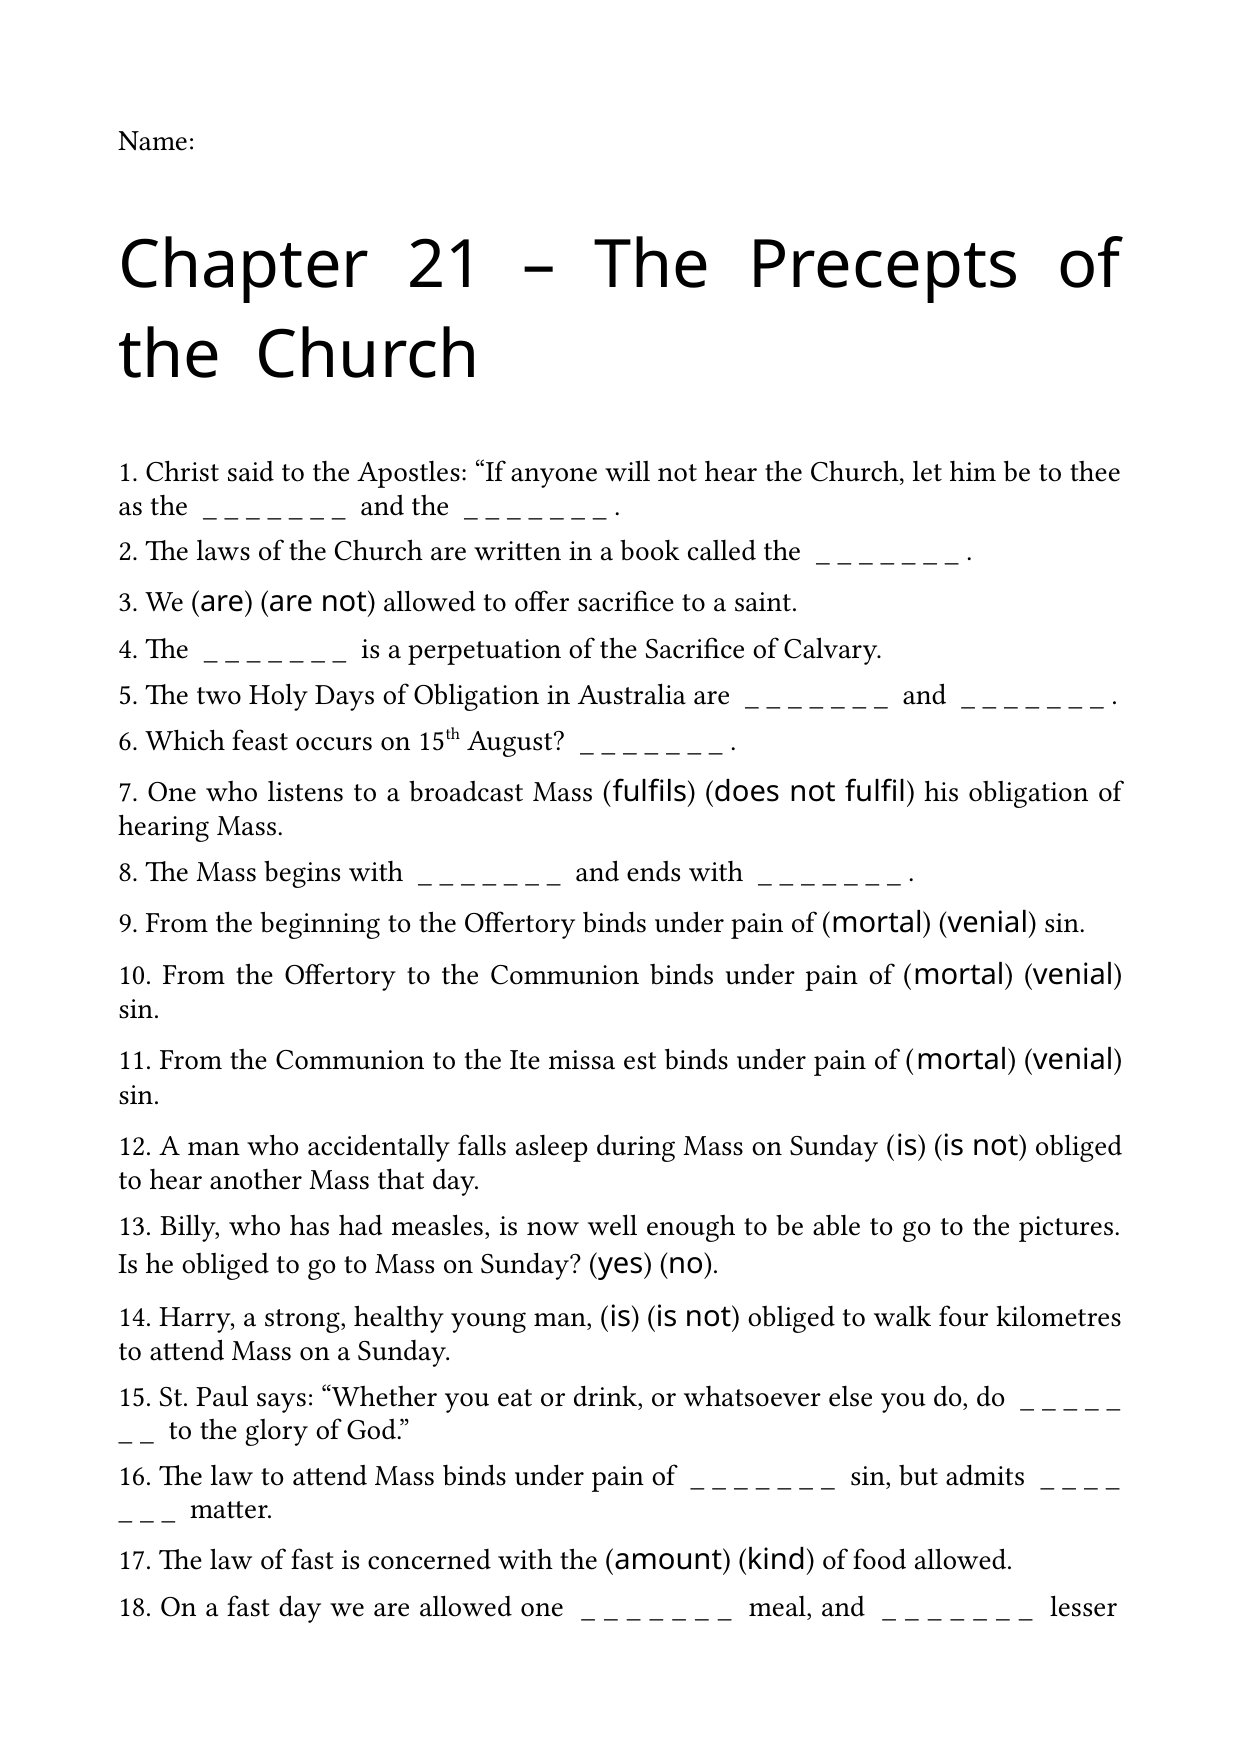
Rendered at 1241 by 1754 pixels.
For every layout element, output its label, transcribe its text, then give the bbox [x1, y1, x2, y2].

text 12. A man who accidentally falls asleep during Mass on Sunday (is) (is not) obliged to hear another Mass that day. [118, 1124, 1122, 1197]
text 9. From the beginning to the Offertory binds under pain of (mortal) (venial) sin. [118, 901, 1122, 941]
text 15. St. Paul says: “Whether you eat or drink, or whatsoever else you do, do _ _ _ _ _ _ _ to the glory of God.” [118, 1380, 1122, 1447]
text 17. The law of fast is concerned with the (amount) (kind) of food allowed. [118, 1538, 1122, 1578]
text 7. One who listens to a broadcast Mass (fulfils) (does not fulfil) his obligation of hearing Mass. [118, 770, 1122, 843]
text 8. The Mass begins with _ _ _ _ _ _ _ and ends with _ _ _ _ _ _ _ . [118, 855, 1122, 888]
text 11. From the Communion to the Ite missa est binds under pain of (mortal) (venial) sin. [118, 1038, 1122, 1111]
text 2. The laws of the Church are written in a book called the _ _ _ _ _ _ _ . [118, 535, 1122, 568]
text 13. Billy, who has had measles, is now well enough to be able to go to the pictures. Is he obliged to go to Mass on Sunday? (yes) (no). [118, 1209, 1122, 1282]
text 1. Christ said to the Apostles: “If anyone will not hear the Church, let him be to thee as the _ _ _ _ _ _ _ and the _ _ _ _ _ _ _ . [118, 456, 1122, 522]
text 3. We (are) (are not) allowed to offer sacrifice to a saint. [118, 580, 1122, 620]
text 5. The two Holy Days of Obligation in Australia are _ _ _ _ _ _ _ and _ _ _ _ _ _ _ . [118, 678, 1122, 712]
text 18. On a fast day we are allowed one _ _ _ _ _ _ _ meal, and _ _ _ _ _ _ _ lesser [118, 1590, 1122, 1623]
text Name: [118, 124, 1122, 158]
text Chapter 21 – The Precepts of the Church [118, 216, 1122, 397]
text 10. From the Offertory to the Communion binds under pain of (mortal) (venial) sin. [118, 953, 1122, 1026]
text 16. The law to attend Mass binds under pain of _ _ _ _ _ _ _ sin, but admits _ _ _ _ _ _ _ matter. [118, 1459, 1122, 1526]
text 14. Harry, a strong, healthy young man, (is) (is not) obliged to walk four kilometres to attend Mass on a Sunday. [118, 1295, 1122, 1368]
text 6. Which feast occurs on 15th August? _ _ _ _ _ _ _ . [118, 724, 1122, 757]
text 4. The _ _ _ _ _ _ _ is a perpetuation of the Sacrifice of Calvary. [118, 633, 1122, 666]
